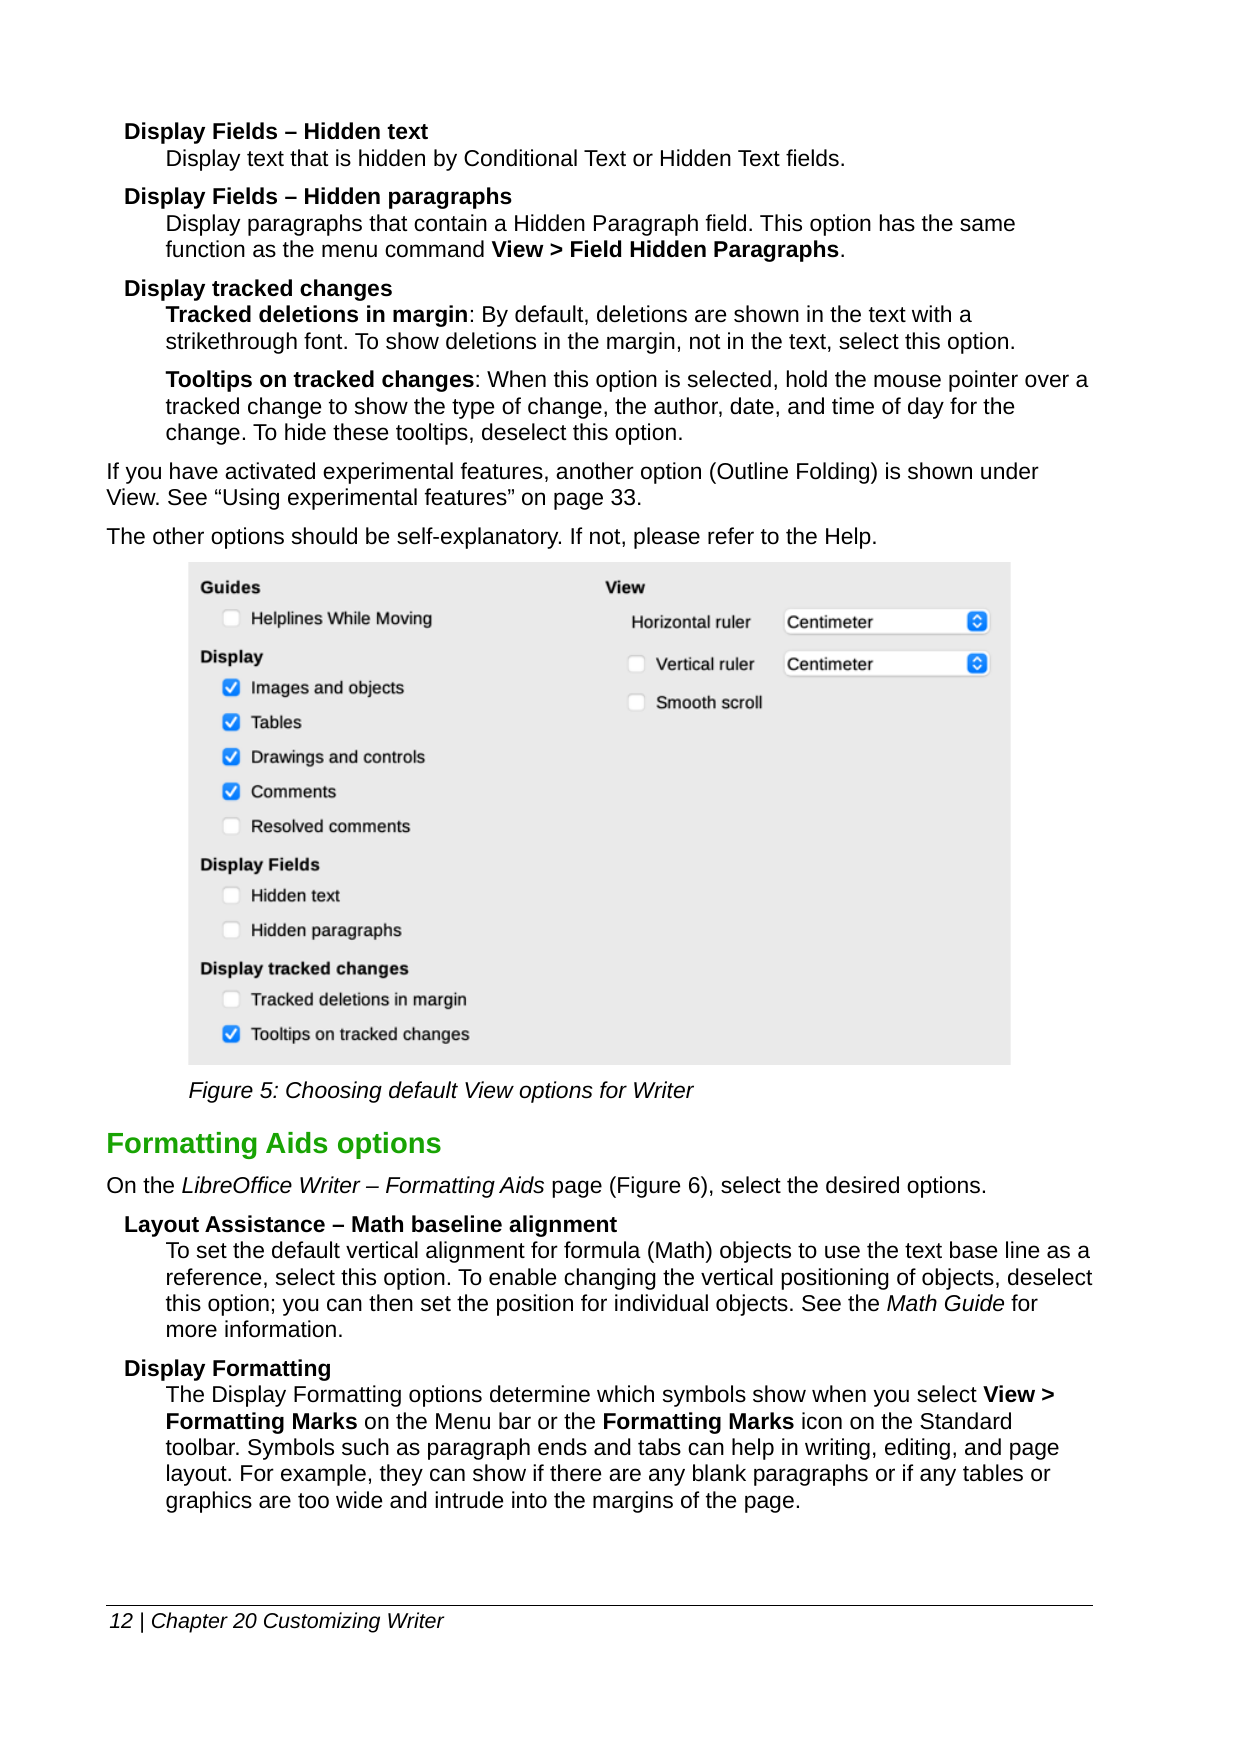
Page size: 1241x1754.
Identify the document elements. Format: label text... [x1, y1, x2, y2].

text The Display Formatting options determine which symbols show when you select View > Formatting Marks on the Menu bar or the Formatting Marks icon on the Standard toolbar. Symbols such as paragraph ends and tabs can help in writing, editing, and page layout. For example, they can show if there are any blank paragraphs or if any tables or graphics are too wide and intrude into the margins of the page. [165, 1381, 1093, 1513]
subtitle Formatting Aids options [106, 1127, 1093, 1160]
text Tracked deletions in margin: By default, deletions are shown in the text with a strikethrough font. To show deletions in the margin, not in the text, select this option. [165, 301, 1093, 354]
text Tooltips on tracked changes: When this option is selected, hold the mouse pointer over a tracked change to show the type of change, the author, date, and time of day for the change. To hide these tooltips, deselect this option. [165, 366, 1093, 446]
text Display Formatting [124, 1355, 1093, 1381]
picture [188, 562, 1011, 1065]
text Display Fields – Hidden paragraphs [124, 183, 1093, 210]
text Figure 5: Choosing default View options for Writer [188, 1077, 1011, 1103]
text On the LibreOffice Writer – Formatting Aids page (Figure 6), select the desired options. [106, 1172, 1093, 1198]
text Display paragraphs that contain a Hidden Paragraph field. This option has the same function as the menu command View > Field Hidden Paragraphs. [165, 210, 1093, 262]
text Display text that is hidden by Conditional Text or Hidden Text fields. [165, 144, 1093, 171]
text To set the default vertical alignment for formula (Math) objects to use the text base line as a reference, select this option. To enable changing the vertical positioning of objects, deselect this option; you can then set the position for individual objects. See the Math Guide for more information. [165, 1237, 1093, 1342]
text The other options should be self-explanatory. If not, please refer to the Help. [106, 523, 1093, 549]
text Display Fields – Hidden text [124, 118, 1093, 144]
text If you have activated experimental features, another option (Outline Folding) is shown under View. See “Using experimental features” on page 33. [106, 458, 1093, 511]
text Display tracked changes [124, 275, 1093, 301]
text Layout Assistance – Math baseline alignment [124, 1211, 1093, 1237]
